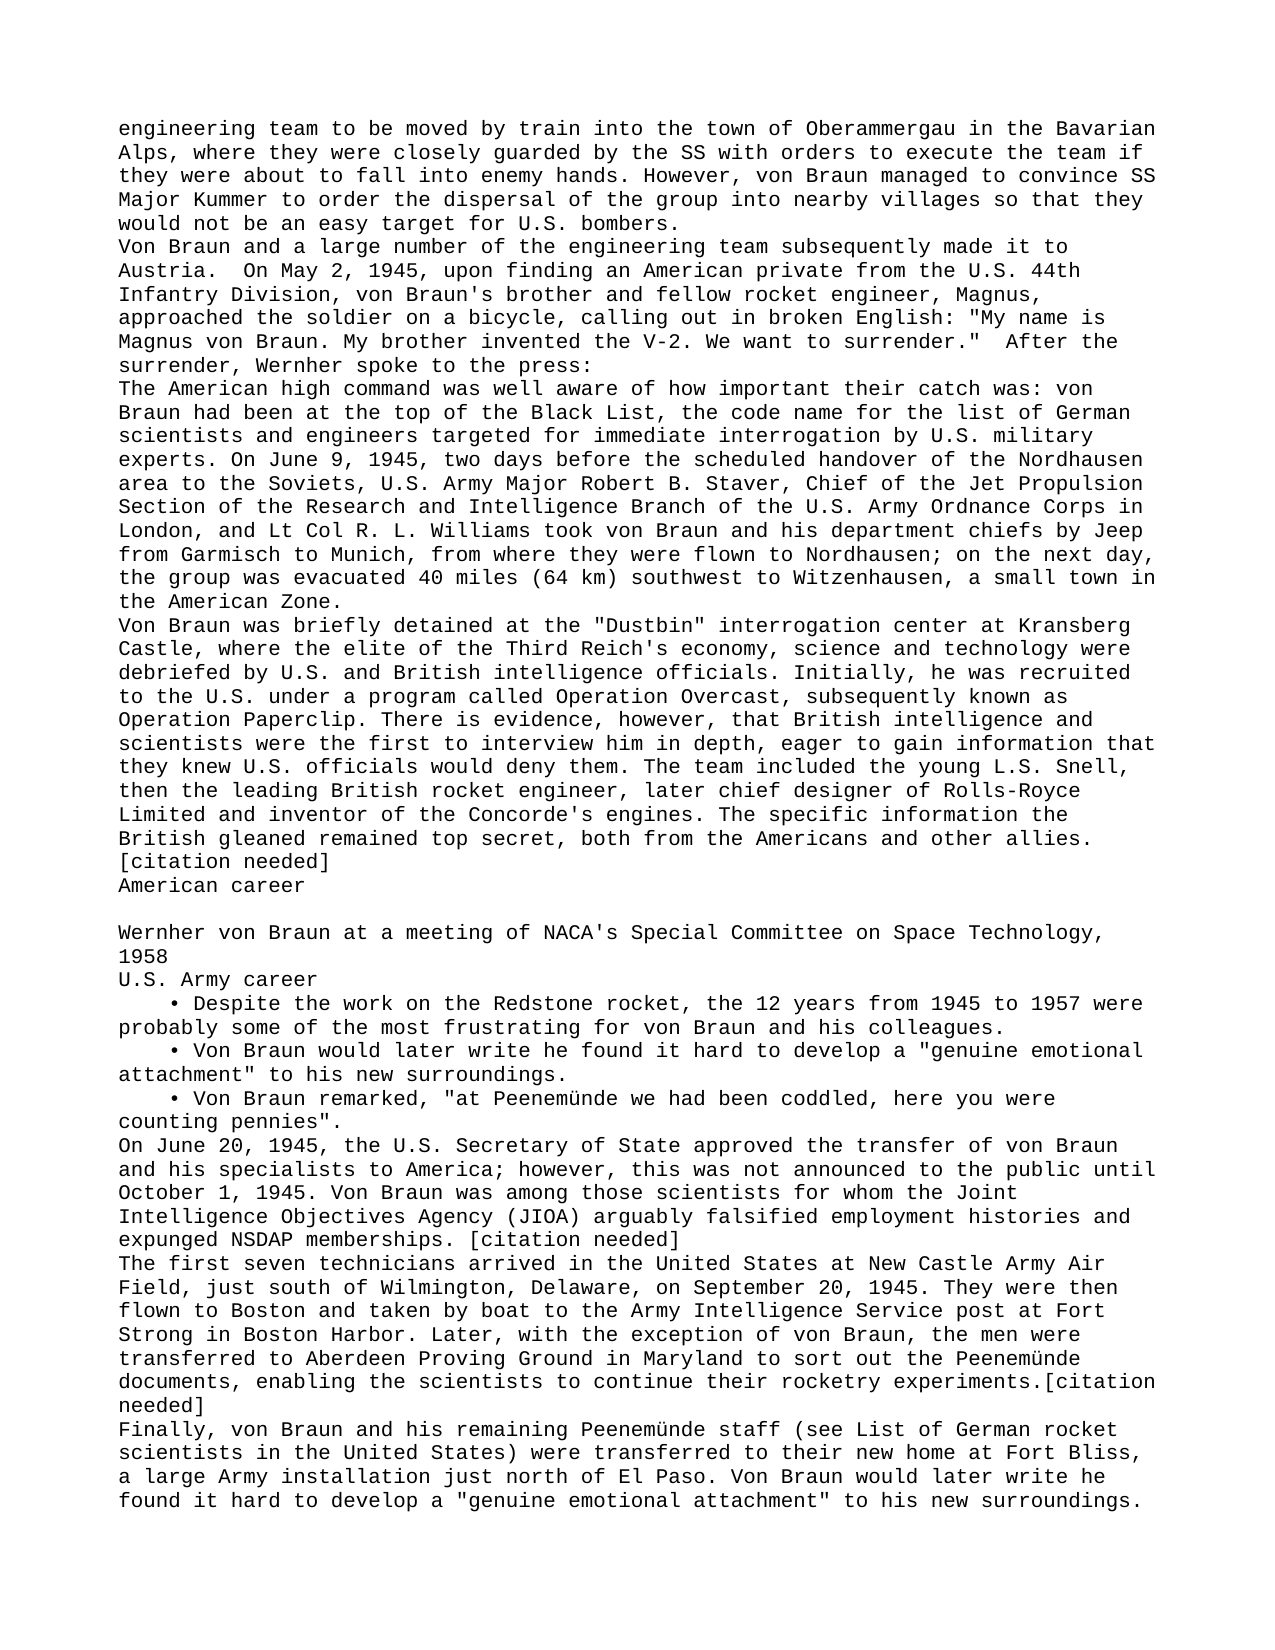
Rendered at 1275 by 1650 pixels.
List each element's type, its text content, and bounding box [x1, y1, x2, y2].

text The first seven technicians arrived in the United States at New Castle Army Air Field, just south of Wilmington, Delaware, on September 20, 1945. They were then flown to Boston and taken by boat to the Army Intelligence Service post at Fort Strong in Boston Harbor. Later, with the exception of von Braun, the men were transferred to Aberdeen Proving Ground in Maryland to sort out the Peenemünde documents, enabling the scientists to continue their rocketry experiments.[citation needed] [118, 1253, 1157, 1419]
text • Despite the work on the Redstone rocket, the 12 years from 1945 to 1957 were probably some of the most frustrating for von Braun and his colleagues. [118, 993, 1157, 1040]
text Von Braun was briefly detained at the "Dustbin" interrogation center at Kransberg Castle, where the elite of the Third Reich's economy, science and technology were debriefed by U.S. and British intelligence officials. Initially, he was recruited to the U.S. under a program called Operation Overcast, subsequently known as Operation Paperclip. There is evidence, however, that British intelligence and scientists were the first to interview him in depth, eager to gain information that they knew U.S. officials would deny them. The team included the young L.S. Snell, then the leading British rocket engineer, later chief designer of Rolls-Royce Limited and inventor of the Concorde's engines. The specific information the British gleaned remained top secret, both from the Americans and other allies.[citation needed] [118, 615, 1157, 875]
text The American high command was well aware of how important their catch was: von Braun had been at the top of the Black List, the code name for the list of German scientists and engineers targeted for immediate interrogation by U.S. military experts. On June 9, 1945, two days before the scheduled handover of the Nordhausen area to the Soviets, U.S. Army Major Robert B. Staver, Chief of the Jet Propulsion Section of the Research and Intelligence Branch of the U.S. Army Ordnance Corps in London, and Lt Col R. L. Williams took von Braun and his department chiefs by Jeep from Garmisch to Munich, from where they were flown to Nordhausen; on the next day, the group was evacuated 40 miles (64 km) southwest to Witzenhausen, a small town in the American Zone. [118, 378, 1157, 615]
text Wernher von Braun at a meeting of NACA's Special Committee on Space Technology, 1958 [118, 922, 1157, 969]
text U.S. Army career [118, 969, 1157, 993]
text On June 20, 1945, the U.S. Secretary of State approved the transfer of von Braun and his specialists to America; however, this was not announced to the public until October 1, 1945. Von Braun was among those scientists for whom the Joint Intelligence Objectives Agency (JIOA) arguably falsified employment histories and expunged NSDAP memberships. [citation needed] [118, 1135, 1157, 1253]
text engineering team to be moved by train into the town of Oberammergau in the Bavarian Alps, where they were closely guarded by the SS with orders to execute the team if they were about to fall into enemy hands. However, von Braun managed to convince SS Major Kummer to order the dispersal of the group into nearby villages so that they would not be an easy target for U.S. bombers. [118, 118, 1157, 236]
text • Von Braun would later write he found it hard to develop a "genuine emotional attachment" to his new surroundings. [118, 1040, 1157, 1088]
text • Von Braun remarked, "at Peenemünde we had been coddled, here you were counting pennies". [118, 1088, 1157, 1135]
text American career [118, 875, 1157, 898]
text Finally, von Braun and his remaining Peenemünde staff (see List of German rocket scientists in the United States) were transferred to their new home at Fort Bliss, a large Army installation just north of El Paso. Von Braun would later write he found it hard to develop a "genuine emotional attachment" to his new surroundings. [118, 1419, 1157, 1513]
text Von Braun and a large number of the engineering team subsequently made it to Austria. On May 2, 1945, upon finding an American private from the U.S. 44th Infantry Division, von Braun's brother and fellow rocket engineer, Magnus, approached the soldier on a bicycle, calling out in broken English: "My name is Magnus von Braun. My brother invented the V-2. We want to surrender." After the surrender, Wernher spoke to the press: [118, 236, 1157, 378]
